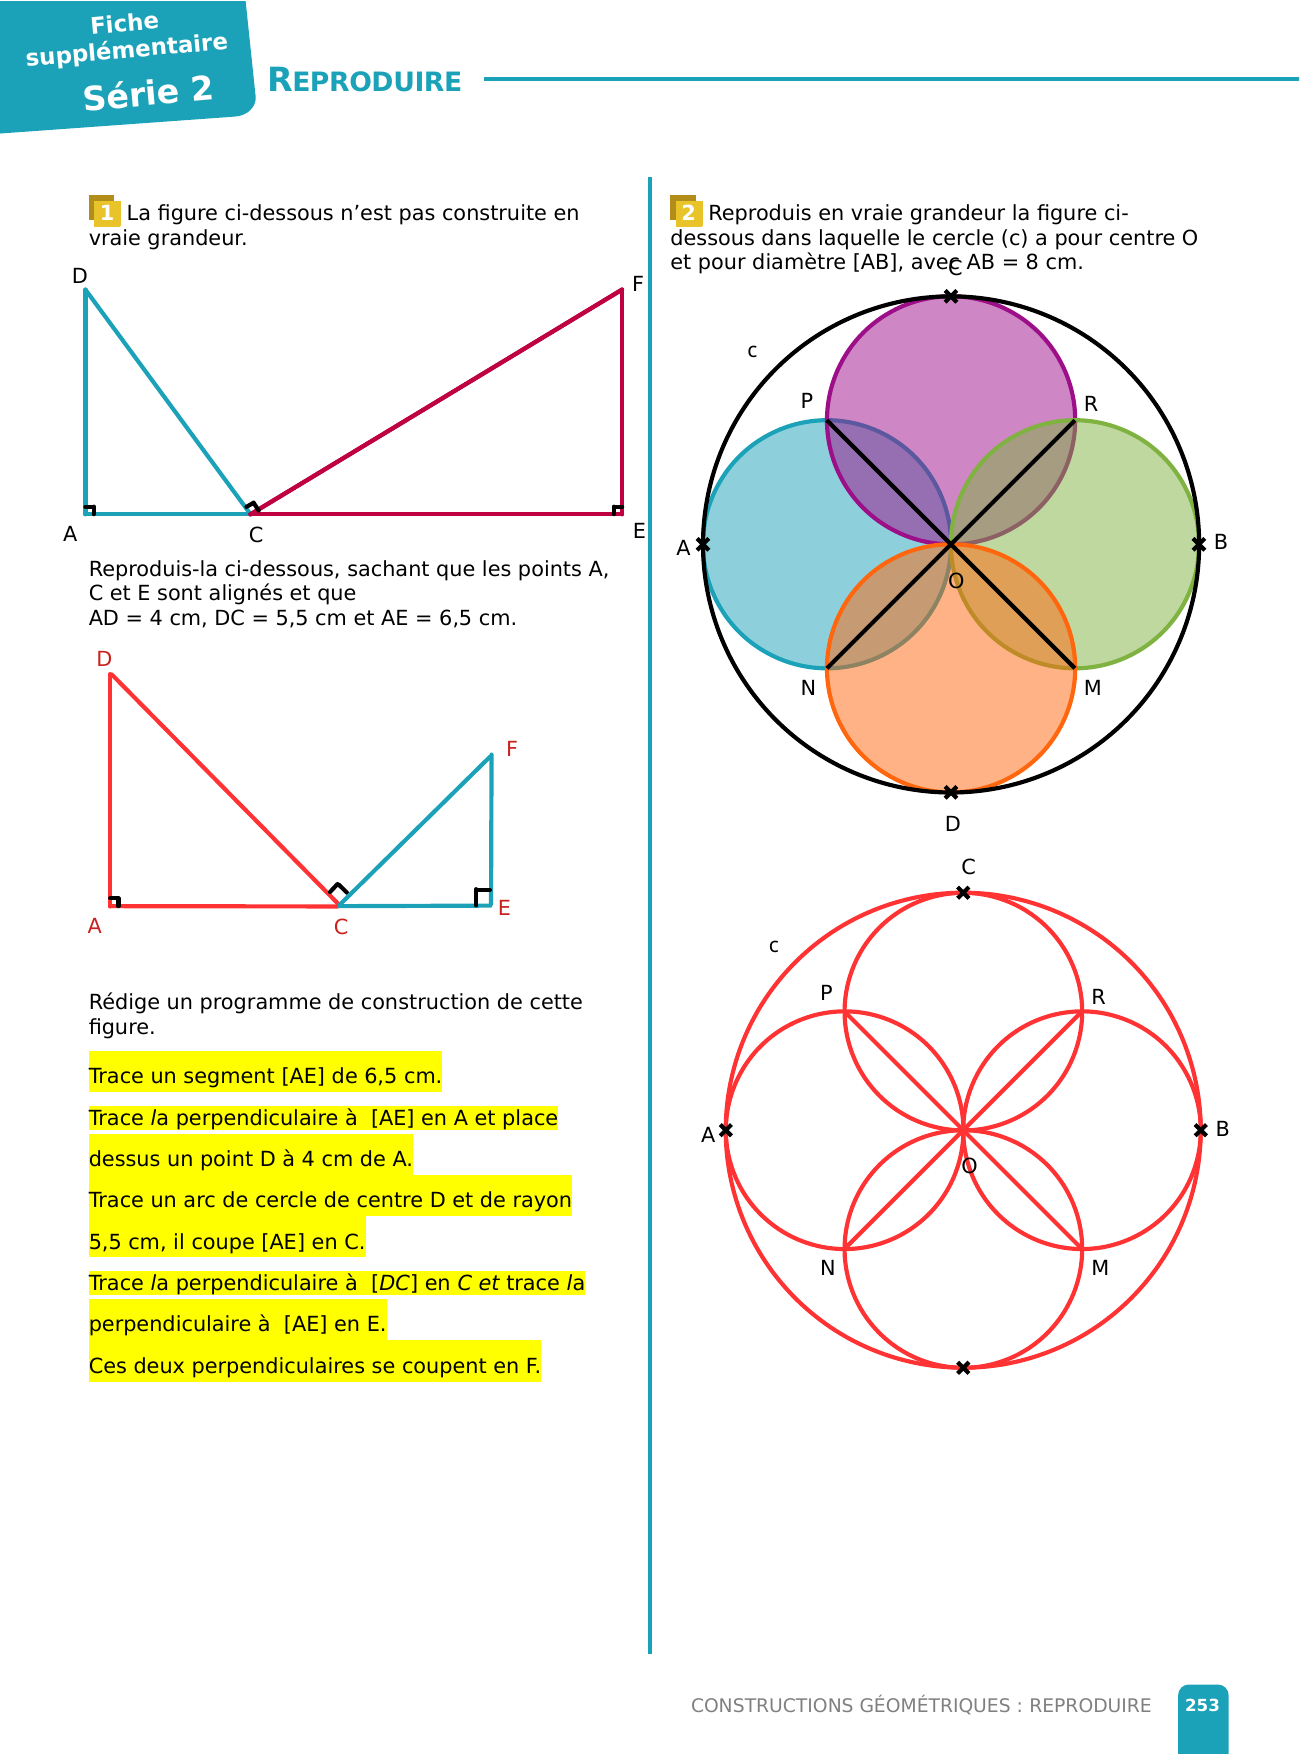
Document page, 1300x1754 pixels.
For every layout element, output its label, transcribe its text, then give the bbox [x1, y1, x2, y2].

text Trace un segment [AE] de 6,5 cm. [442, 1051, 629, 1092]
text Trace un arc de cercle de centre D et de rayon 5,5 cm, il coupe [AE] en C. [366, 1175, 629, 1257]
subtitle La figure ci-dessous n’est pas construite en vraie grandeur. [88, 195, 629, 250]
text Ces deux perpendiculaires se coupent en F. [541, 1340, 629, 1382]
text Trace la perpendiculaire à [DC] en C et trace la perpendiculaire à [AE] en E. [88, 1257, 629, 1340]
text Rédige un programme de construction de cette figure. [88, 990, 629, 1039]
subtitle Reproduis en vraie grandeur la figure ci-dessous dans laquelle le cercle (c) a pour centre O et pour diamètre [AB], avec AB = 8 cm. [670, 195, 1211, 274]
text Trace la perpendiculaire à [AE] en A et place dessus un point D à 4 cm de A. [88, 1092, 629, 1175]
text Reproduis-la ci-dessous, sachant que les points A, C et E sont alignés et que AD = 4 cm, DC = 5,5 cm et AE = 6,5 cm. [88, 557, 629, 630]
